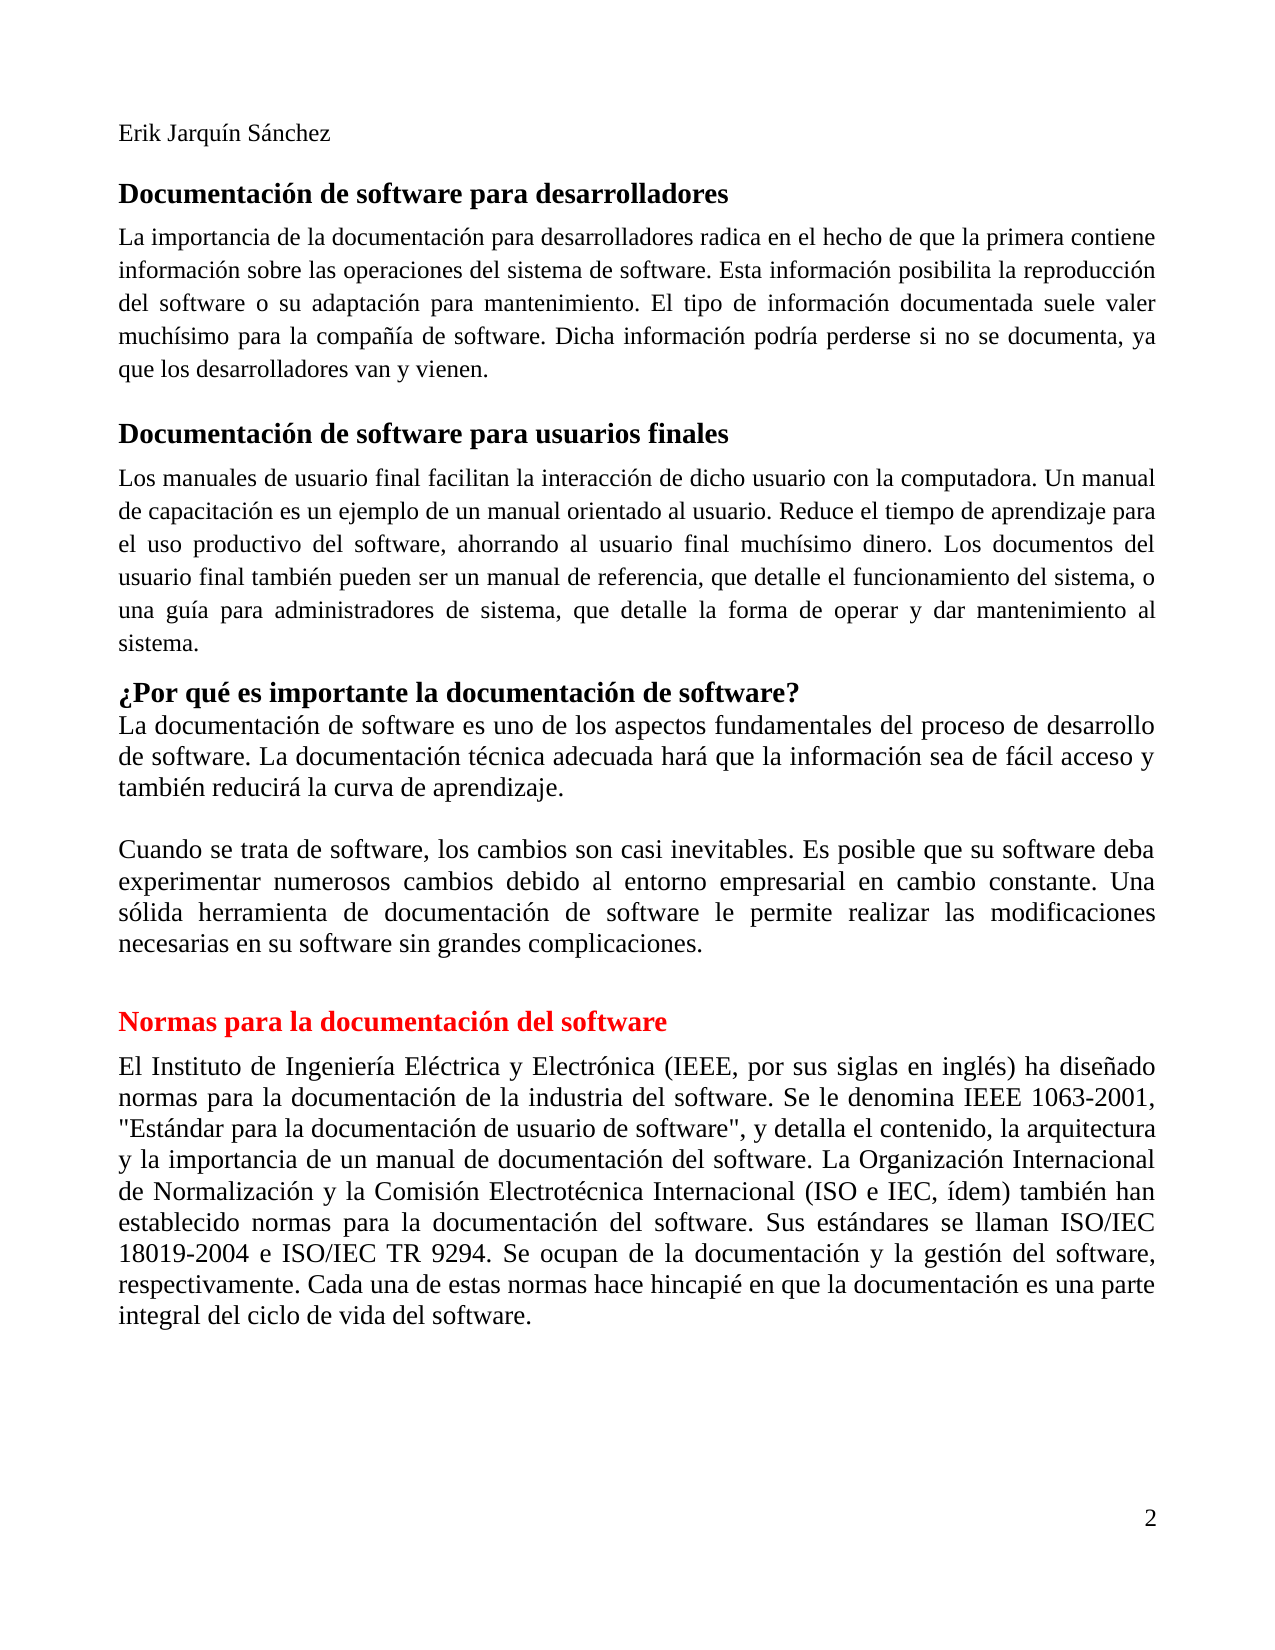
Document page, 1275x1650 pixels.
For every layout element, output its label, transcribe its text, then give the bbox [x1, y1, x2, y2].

subtitle Documentación de software para desarrolladores [118, 176, 1157, 210]
text Los manuales de usuario final facilitan la interacción de dicho usuario con la computadora. Un manual de capacitación es un ejemplo de un manual orientado al usuario. Reduce el tiempo de aprendizaje para el uso productivo del software, ahorrando al usuario final muchísimo dinero. Los documentos del usuario final también pueden ser un manual de referencia, que detalle el funcionamiento del sistema, o una guía para administradores de sistema, que detalle la forma de operar y dar mantenimiento al sistema. [118, 463, 1157, 657]
subtitle Cuando se trata de software, los cambios son casi inevitables. Es posible que su software deba experimentar numerosos cambios debido al entorno empresarial en cambio constante. Una sólida herramienta de documentación de software le permite realizar las modificaciones necesarias en su software sin grandes complicaciones. [118, 834, 1157, 958]
subtitle Documentación de software para usuarios finales [118, 417, 1157, 450]
subtitle El Instituto de Ingeniería Eléctrica y Electrónica (IEEE, por sus siglas en inglés) ha diseñado normas para la documentación de la industria del software. Se le denomina IEEE 1063-2001, "Estándar para la documentación de usuario de software", y detalla el contenido, la arquitectura y la importancia de un manual de documentación del software. La Organización Internacional de Normalización y la Comisión Electrotécnica Internacional (ISO e IEC, ídem) también han establecido normas para la documentación del software. Sus estándares se llaman ISO/IEC 18019-2004 e ISO/IEC TR 9294. Se ocupan de la documentación y la gestión del software, respectivamente. Cada una de estas normas hace hincapié en que la documentación es una parte integral del ciclo de vida del software. [118, 1050, 1157, 1330]
subtitle Normas para la documentación del software [118, 1004, 1157, 1038]
text La documentación de software es uno de los aspectos fundamentales del proceso de desarrollo de software. La documentación técnica adecuada hará que la información sea de fácil acceso y también reducirá la curva de aprendizaje. [118, 709, 1157, 802]
text La importancia de la documentación para desarrolladores radica en el hecho de que la primera contiene información sobre las operaciones del sistema de software. Esta información posibilita la reproducción del software o su adaptación para mantenimiento. El tipo de información documentada suele valer muchísimo para la compañía de software. Dicha información podría perderse si no se documenta, ya que los desarrolladores van y vienen. [118, 222, 1157, 383]
subtitle ¿Por qué es importante la documentación de software? [118, 675, 1157, 709]
